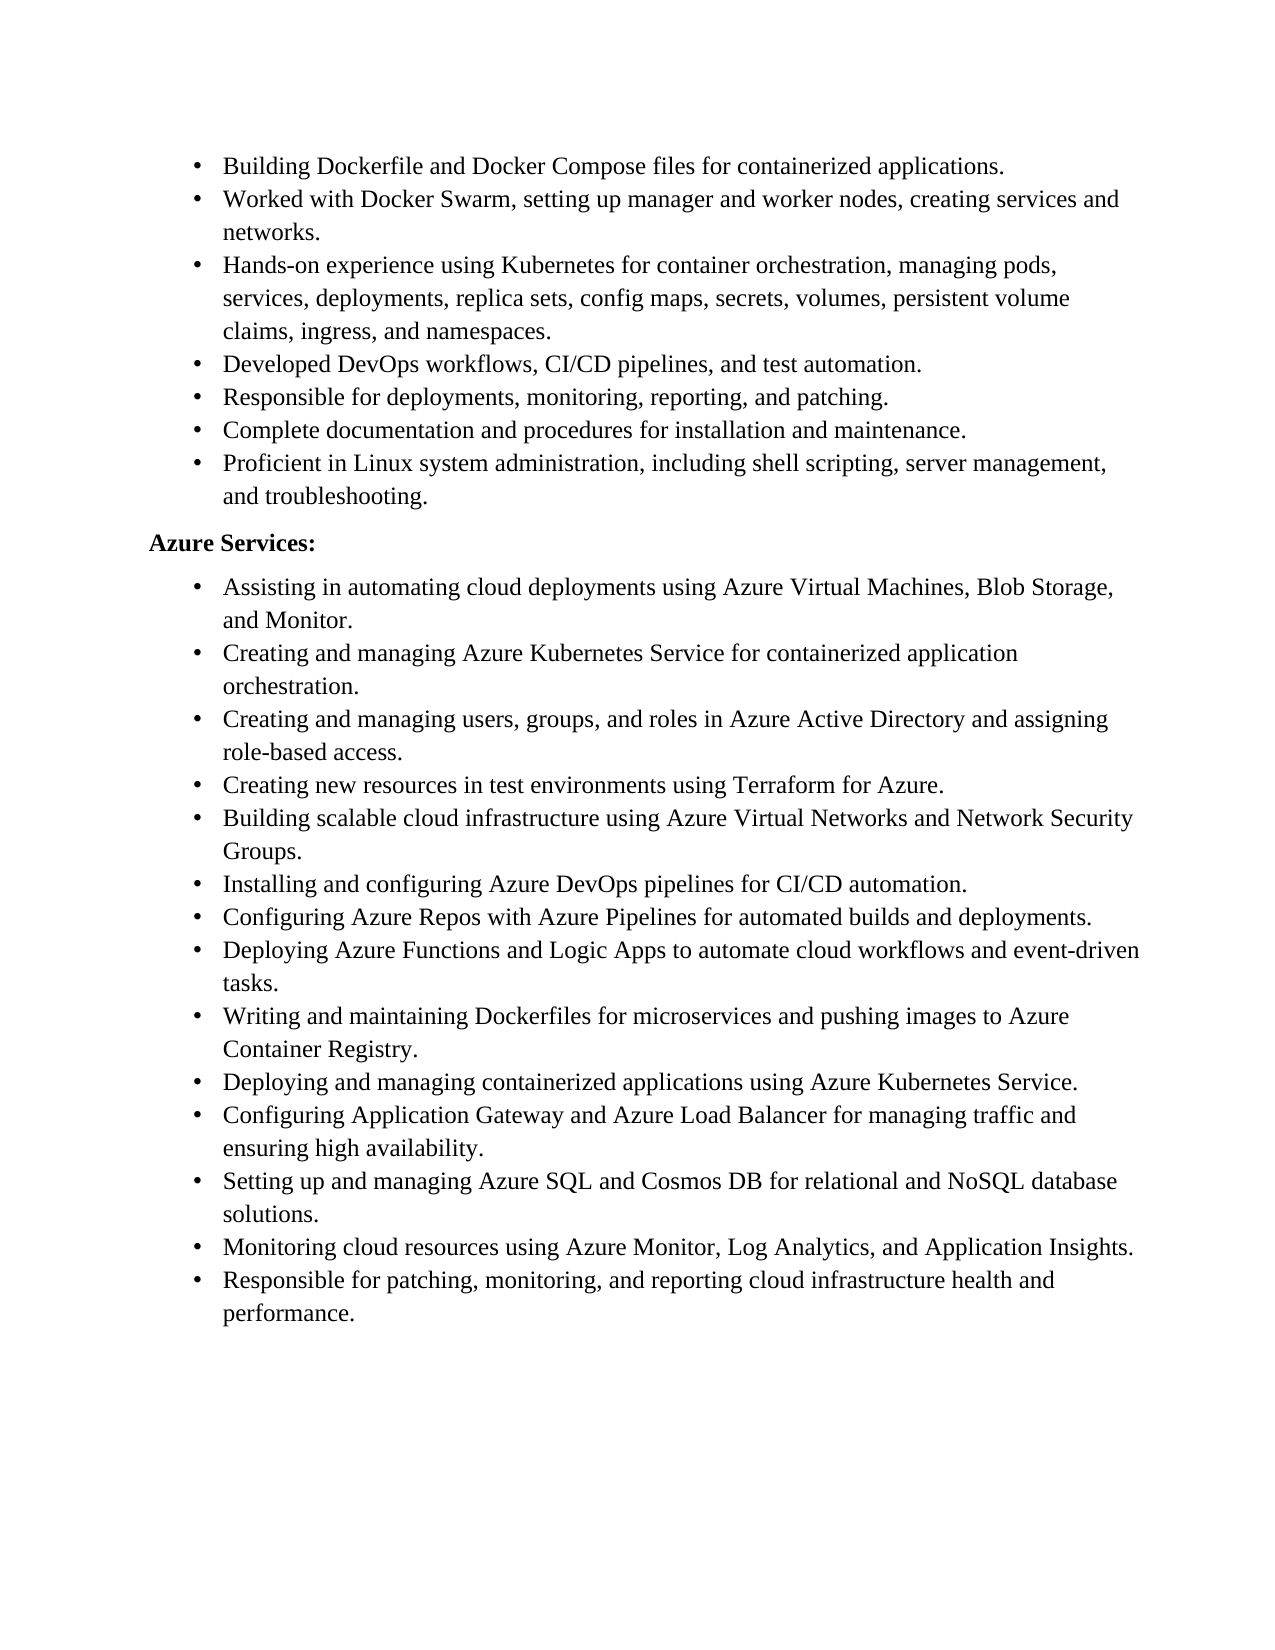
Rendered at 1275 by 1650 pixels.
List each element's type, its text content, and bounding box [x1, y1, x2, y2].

list Configuring Azure Repos with Azure Pipelines for automated builds and deployments. [193, 902, 1147, 931]
list Hands-on experience using Kubernetes for container orchestration, managing pods, services, deployments, replica sets, config maps, secrets, volumes, persistent volume claims, ingress, and namespaces. [193, 250, 1147, 344]
list Responsible for patching, monitoring, and reporting cloud infrastructure health and performance. [193, 1266, 1147, 1327]
list Deploying and managing containerized applications using Azure Kubernetes Service. [193, 1067, 1147, 1096]
list Creating and managing Azure Kubernetes Service for containerized application orchestration. [193, 638, 1147, 700]
list Deploying Azure Functions and Logic Apps to automate cloud workflows and event-driven tasks. [193, 935, 1147, 997]
list Monitoring cloud resources using Azure Monitor, Log Analytics, and Application Insights. [193, 1232, 1147, 1261]
list Creating and managing users, groups, and roles in Azure Active Directory and assigning role-based access. [193, 704, 1147, 766]
subtitle Azure Services: [149, 528, 1147, 557]
list Setting up and managing Azure SQL and Cosmos DB for relational and NoSQL database solutions. [193, 1166, 1147, 1228]
list Writing and maintaining Dockerfiles for microservices and pushing images to Azure Container Registry. [193, 1001, 1147, 1063]
list Building Dockerfile and Docker Compose files for containerized applications. [193, 151, 1147, 179]
list Responsible for deployments, monitoring, reporting, and patching. [193, 382, 1147, 411]
list Complete documentation and procedures for installation and maintenance. [193, 415, 1147, 444]
list Configuring Application Gateway and Azure Load Balancer for managing traffic and ensuring high availability. [193, 1100, 1147, 1162]
list Proficient in Linux system administration, including shell scripting, server management, and troubleshooting. [193, 448, 1147, 510]
list Creating new resources in test environments using Terraform for Azure. [193, 770, 1147, 799]
list Building scalable cloud infrastructure using Azure Virtual Networks and Network Security Groups. [193, 803, 1147, 865]
list Assisting in automating cloud deployments using Azure Virtual Machines, Blob Storage, and Monitor. [193, 572, 1147, 634]
list Worked with Docker Swarm, setting up manager and worker nodes, creating services and networks. [193, 184, 1147, 246]
list Installing and configuring Azure DevOps pipelines for CI/CD automation. [193, 869, 1147, 898]
list Developed DevOps workflows, CI/CD pipelines, and test automation. [193, 349, 1147, 378]
